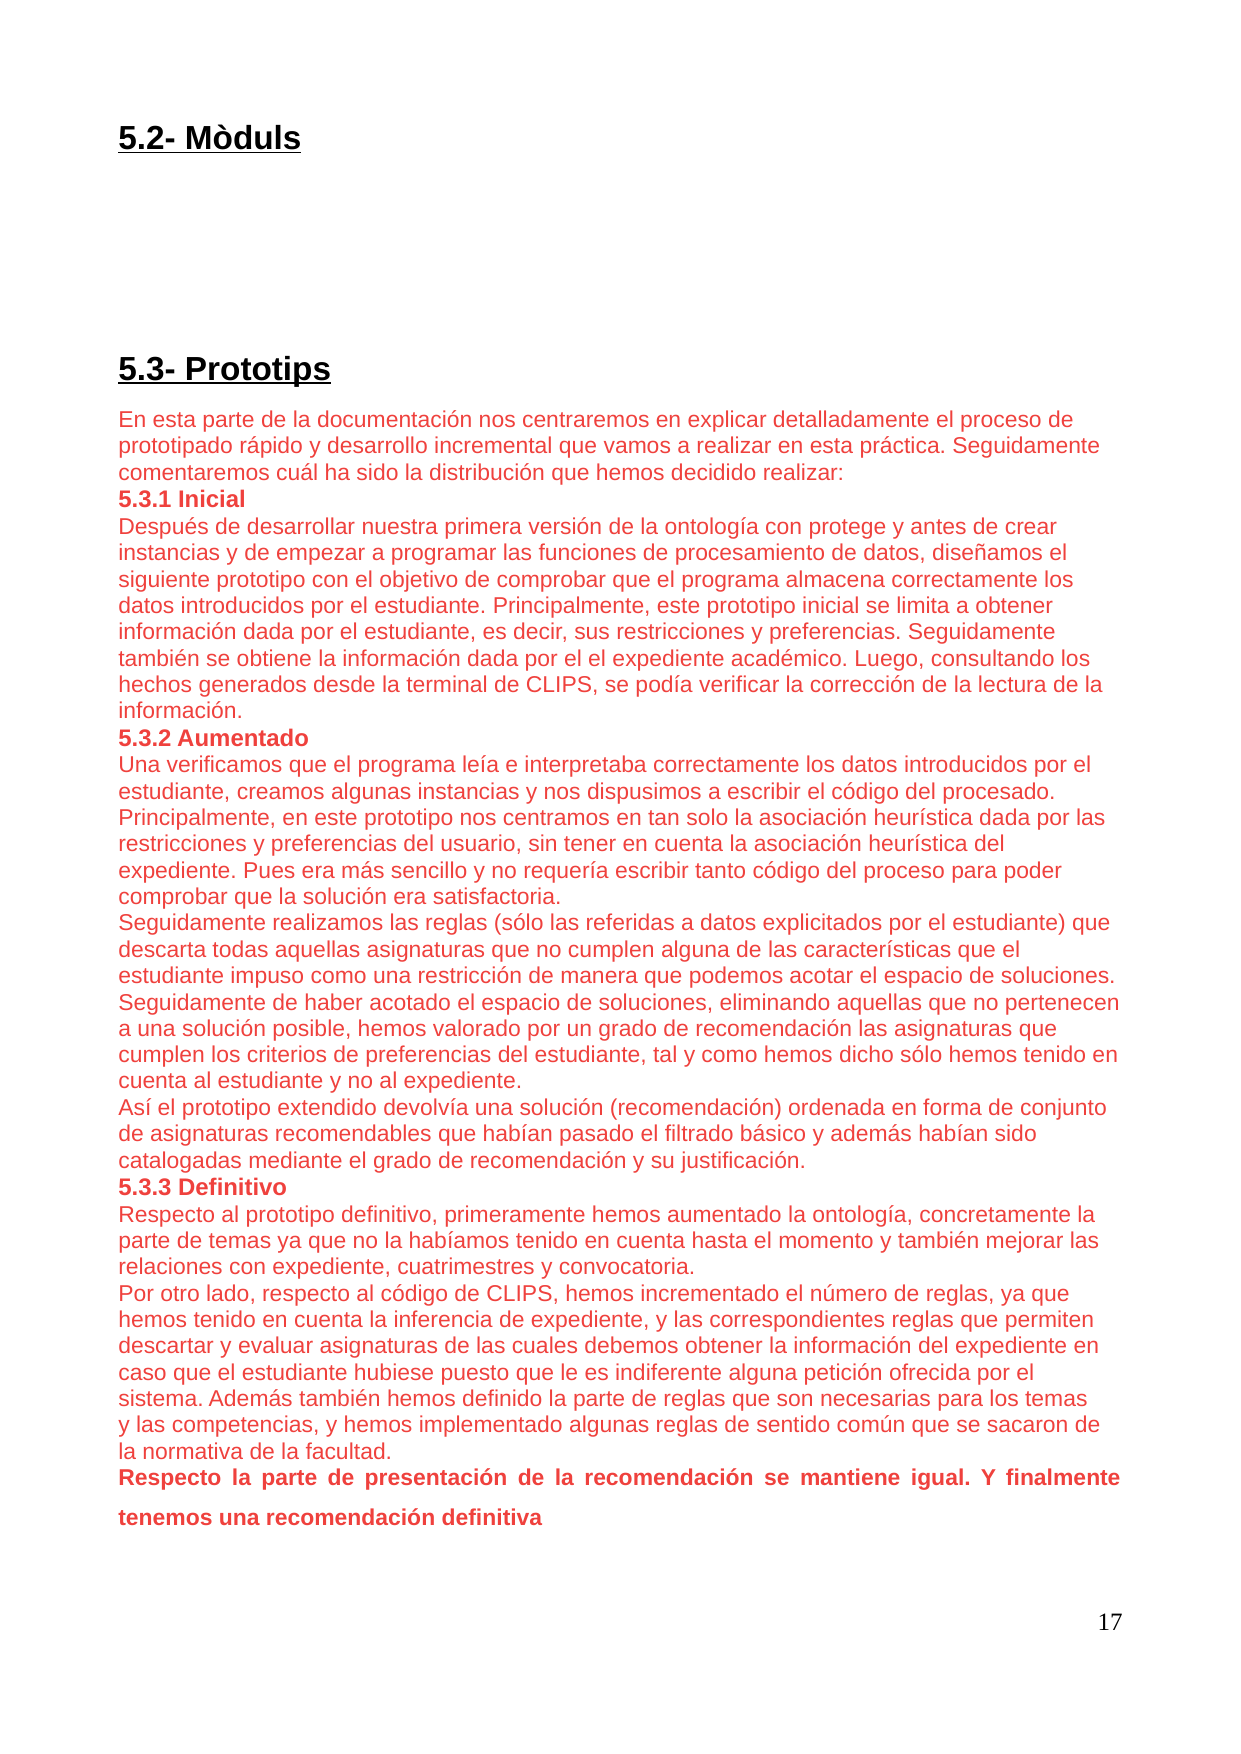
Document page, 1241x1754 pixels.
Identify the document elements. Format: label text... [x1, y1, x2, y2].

text 5.3.2 Aumentado [118, 724, 1122, 751]
text Después de desarrollar nuestra primera versión de la ontología con protege y antes de crear instancias y de empezar a programar las funciones de procesamiento de datos, diseñamos el siguiente prototipo con el objetivo de comprobar que el programa almacena correctamente los datos introducidos por el estudiante. Principalmente, este prototipo inicial se limita a obtener información dada por el estudiante, es decir, sus restricciones y preferencias. Seguidamente también se obtiene la información dada por el el expediente académico. Luego, consultando los hechos generados desde la terminal de CLIPS, se podía verificar la corrección de la lectura de la información. [118, 513, 1122, 724]
text Respecto al prototipo definitivo, primeramente hemos aumentado la ontología, concretamente la parte de temas ya que no la habíamos tenido en cuenta hasta el momento y también mejorar las relaciones con expediente, cuatrimestres y convocatoria. [118, 1201, 1122, 1279]
text Seguidamente realizamos las reglas (sólo las referidas a datos explicitados por el estudiante) que descarta todas aquellas asignaturas que no cumplen alguna de las características que el estudiante impuso como una restricción de manera que podemos acotar el espacio de soluciones. [118, 909, 1122, 988]
text Una verificamos que el programa leía e interpretaba correctamente los datos introducidos por el estudiante, creamos algunas instancias y nos dispusimos a escribir el código del procesado. Principalmente, en este prototipo nos centramos en tan solo la asociación heurística dada por las restricciones y preferencias del usuario, sin tener en cuenta la asociación heurística del expediente. Pues era más sencillo y no requería escribir tanto código del proceso para poder comprobar que la solución era satisfactoria. [118, 751, 1122, 909]
text Así el prototipo extendido devolvía una solución (recomendación) ordenada en forma de conjunto de asignaturas recomendables que habían pasado el filtrado básico y además habían sido catalogadas mediante el grado de recomendación y su justificación. [118, 1094, 1122, 1173]
text 5.2- Mòduls [118, 118, 1122, 157]
text 5.3.3 Definitivo [118, 1173, 1122, 1201]
text Seguidamente de haber acotado el espacio de soluciones, eliminando aquellas que no pertenecen a una solución posible, hemos valorado por un grado de recomendación las asignaturas que cumplen los criterios de preferencias del estudiante, tal y como hemos dicho sólo hemos tenido en cuenta al estudiante y no al expediente. [118, 988, 1122, 1094]
text Respecto la parte de presentación de la recomendación se mantiene igual. Y finalmente tenemos una recomendación definitiva [118, 1464, 1122, 1530]
text En esta parte de la documentación nos centraremos en explicar detalladamente el proceso de prototipado rápido y desarrollo incremental que vamos a realizar en esta práctica. Seguidamente comentaremos cuál ha sido la distribución que hemos decidido realizar: [118, 406, 1122, 485]
text y las competencias, y hemos implementado algunas reglas de sentido común que se sacaron de la normativa de la facultad. [118, 1411, 1122, 1464]
text 5.3.1 Inicial [118, 485, 1122, 513]
text 5.3- Prototips [118, 348, 1122, 387]
text Por otro lado, respecto al código de CLIPS, hemos incrementado el número de reglas, ya que hemos tenido en cuenta la inferencia de expediente, y las correspondientes reglas que permiten descartar y evaluar asignaturas de las cuales debemos obtener la información del expediente en caso que el estudiante hubiese puesto que le es indiferente alguna petición ofrecida por el sistema. Además también hemos definido la parte de reglas que son necesarias para los temas [118, 1279, 1122, 1411]
